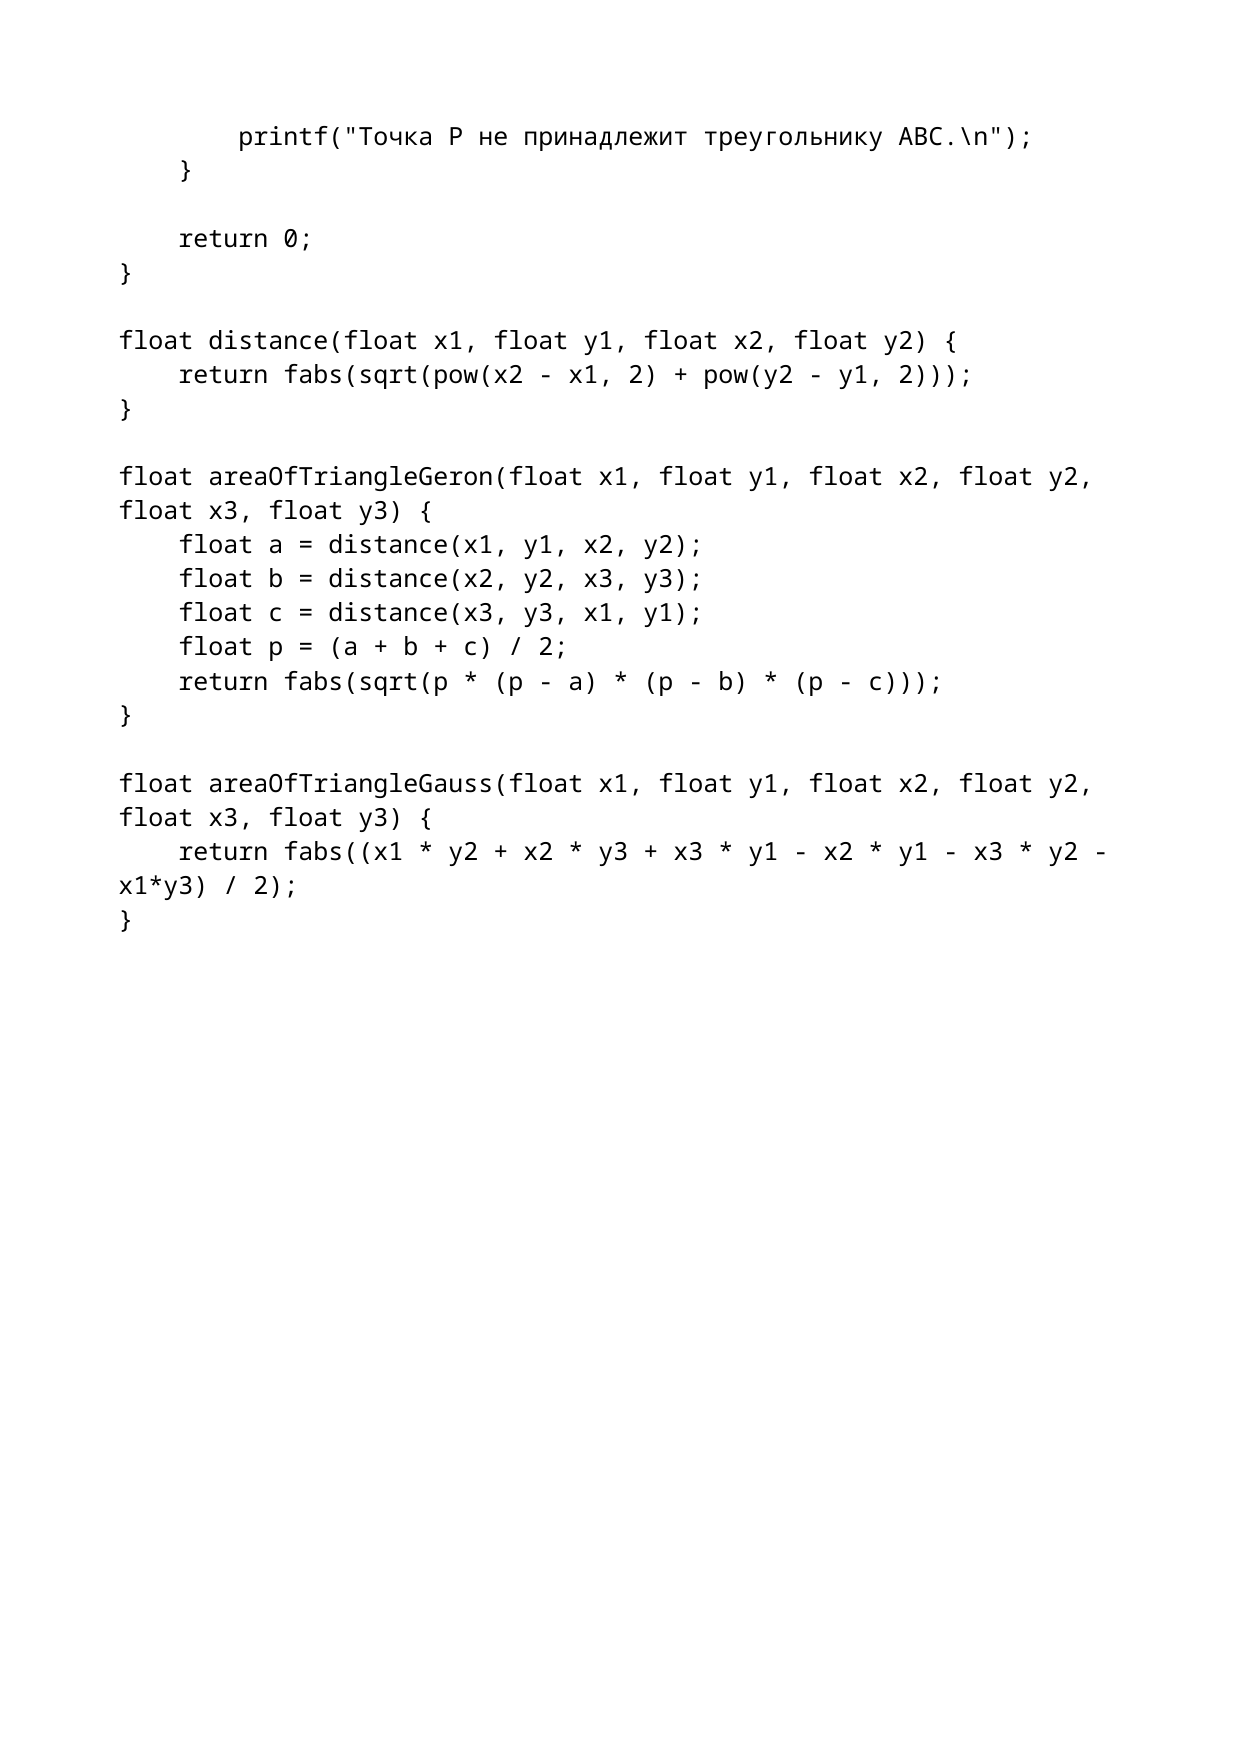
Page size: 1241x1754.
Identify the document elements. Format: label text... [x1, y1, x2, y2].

text float areaOfTriangleGeron(float x1, float y1, float x2, float y2, float x3, float y3) { [118, 459, 1122, 527]
text printf("Точка P не принадлежит треугольнику ABC.\n"); [118, 118, 1122, 152]
text return fabs((x1 * y2 + x2 * y3 + x3 * y1 - x2 * y1 - x3 * y2 - x1*y3) / 2); [118, 833, 1122, 902]
text } [118, 254, 1122, 288]
text return fabs(sqrt(pow(x2 - x1, 2) + pow(y2 - y1, 2))); [118, 357, 1122, 391]
text } [118, 697, 1122, 731]
text return fabs(sqrt(p * (p - a) * (p - b) * (p - c))); [118, 663, 1122, 697]
text float c = distance(x3, y3, x1, y1); [118, 595, 1122, 629]
text float areaOfTriangleGauss(float x1, float y1, float x2, float y2, float x3, float y3) { [118, 765, 1122, 833]
text float distance(float x1, float y1, float x2, float y2) { [118, 322, 1122, 357]
text float b = distance(x2, y2, x3, y3); [118, 561, 1122, 595]
text return 0; [118, 220, 1122, 254]
text float a = distance(x1, y1, x2, y2); [118, 527, 1122, 561]
text float p = (a + b + c) / 2; [118, 629, 1122, 663]
text } [118, 391, 1122, 425]
text } [118, 902, 1122, 936]
text } [118, 152, 1122, 186]
